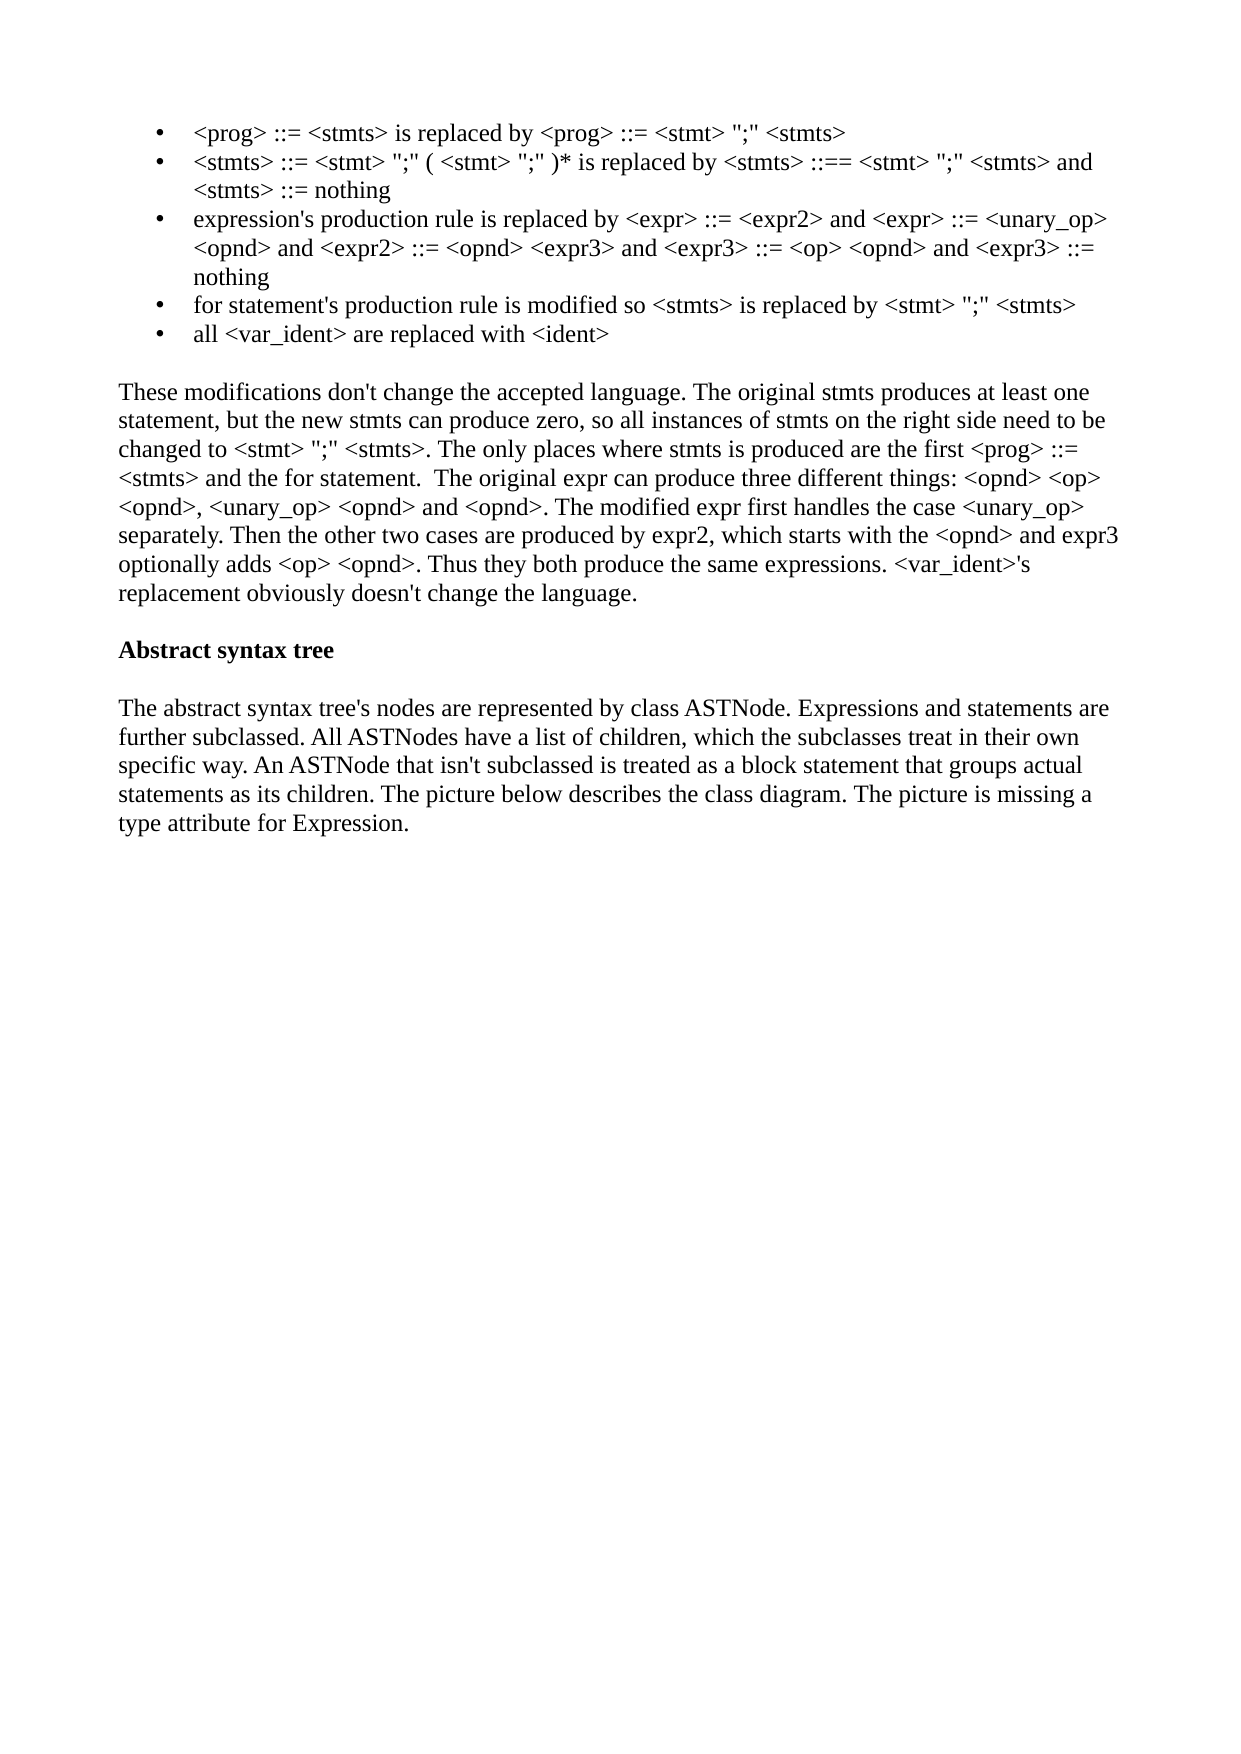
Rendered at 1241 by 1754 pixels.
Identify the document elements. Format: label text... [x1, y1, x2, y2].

list for statement's production rule is modified so <stmts> is replaced by <stmt> ";" <stmts> [156, 291, 1122, 319]
text These modifications don't change the accepted language. The original stmts produces at least one statement, but the new stmts can produce zero, so all instances of stmts on the right side need to be changed to <stmt> ";" <stmts>. The only places where stmts is produced are the first <prog> ::= <stmts> and the for statement. The original expr can produce three different things: <opnd> <op> <opnd>, <unary_op> <opnd> and <opnd>. The modified expr first handles the case <unary_op> separately. Then the other two cases are produced by expr2, which starts with the <opnd> and expr3 optionally adds <op> <opnd>. Thus they both produce the same expressions. <var_ident>'s replacement obviously doesn't change the language. [118, 377, 1122, 607]
list <stmts> ::= <stmt> ";" ( <stmt> ";" )* is replaced by <stmts> ::== <stmt> ";" <stmts> and <stmts> ::= nothing [156, 147, 1122, 204]
text Abstract syntax tree [118, 636, 1122, 664]
list <prog> ::= <stmts> is replaced by <prog> ::= <stmt> ";" <stmts> [156, 118, 1122, 147]
list all <var_ident> are replaced with <ident> [156, 319, 1122, 348]
list expression's production rule is replaced by <expr> ::= <expr2> and <expr> ::= <unary_op> <opnd> and <expr2> ::= <opnd> <expr3> and <expr3> ::= <op> <opnd> and <expr3> ::= nothing [156, 204, 1122, 291]
text The abstract syntax tree's nodes are represented by class ASTNode. Expressions and statements are further subclassed. All ASTNodes have a list of children, which the subclasses treat in their own specific way. An ASTNode that isn't subclassed is treated as a block statement that groups actual statements as its children. The picture below describes the class diagram. The picture is missing a type attribute for Expression. [118, 693, 1122, 837]
